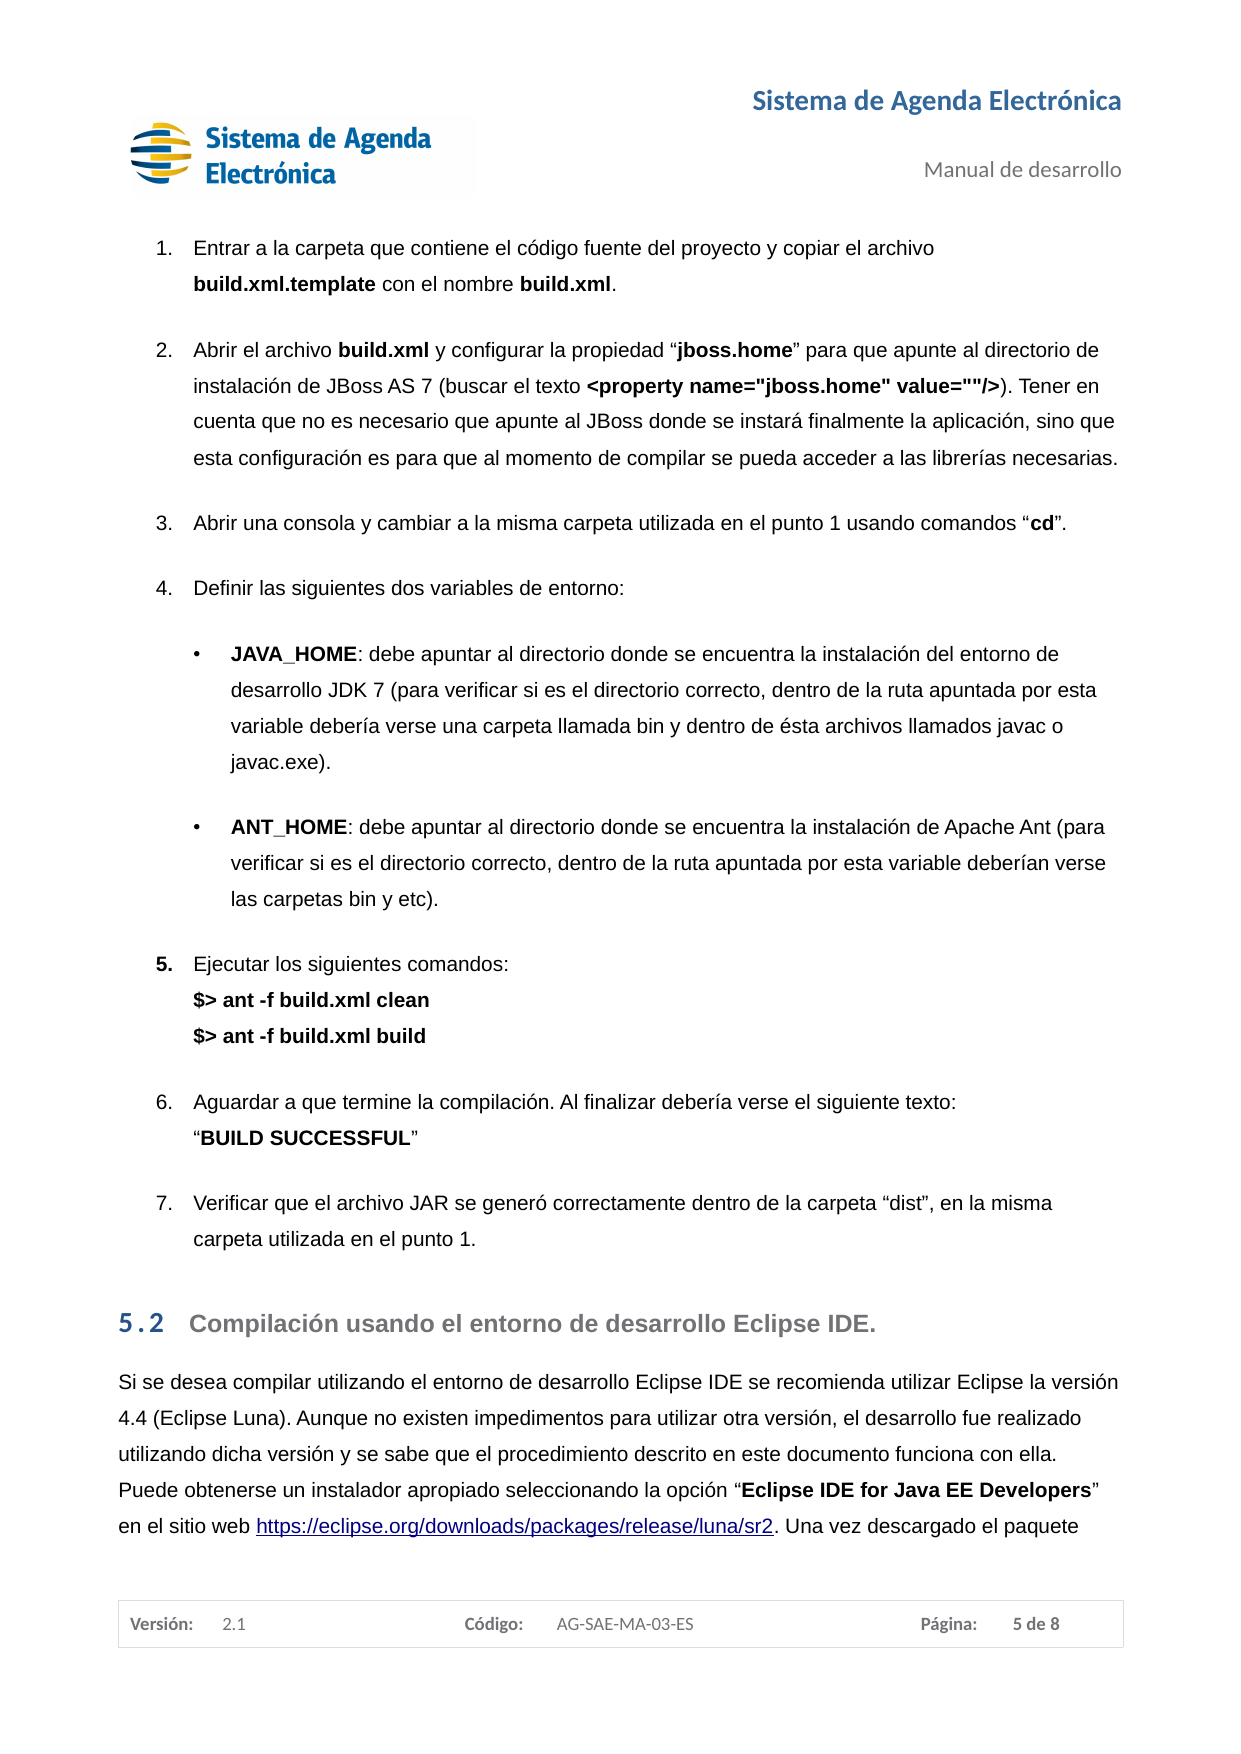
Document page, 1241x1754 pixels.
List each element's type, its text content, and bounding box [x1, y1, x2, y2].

list Aguardar a que termine la compilación. Al finalizar debería verse el siguiente texto: “BUILD SUCCESSFUL” [156, 1089, 1122, 1149]
picture [130, 115, 478, 198]
list ANT_HOME: debe apuntar al directorio donde se encuentra la instalación de Apache Ant (para verificar si es el directorio correcto, dentro de la ruta apuntada por esta variable deberían verse las carpetas bin y etc). [193, 815, 1122, 911]
list Verificar que el archivo JAR se generó correctamente dentro de la carpeta “dist”, en la misma carpeta utilizada en el punto 1. [156, 1191, 1122, 1251]
list Definir las siguientes dos variables de entorno: [156, 576, 1122, 600]
list Ejecutar los siguientes comandos: $> ant -f build.xml clean $> ant -f build.xml build [156, 952, 1122, 1048]
list Abrir una consola y cambiar a la misma carpeta utilizada en el punto 1 usando comandos “cd”. [156, 511, 1122, 535]
list JAVA_HOME: debe apuntar al directorio donde se encuentra la instalación del entorno de desarrollo JDK 7 (para verificar si es el directorio correcto, dentro de la ruta apuntada por esta variable debería verse una carpeta llamada bin y dentro de ésta archivos llamados javac o javac.exe). [193, 642, 1122, 773]
text Si se desea compilar utilizando el entorno de desarrollo Eclipse IDE se recomienda utilizar Eclipse la versión 4.4 (Eclipse Luna). Aunque no existen impedimentos para utilizar otra versión, el desarrollo fue realizado utilizando dicha versión y se sabe que el procedimiento descrito en este documento funciona con ella. Puede obtenerse un instalador apropiado seleccionando la opción “Eclipse IDE for Java EE Developers” en el sitio web https://eclipse.org/downloads/packages/release/luna/sr2. Una vez descargado el paquete [118, 1370, 1122, 1538]
list Entrar a la carpeta que contiene el código fuente del proyecto y copiar el archivo build.xml.template con el nombre build.xml. [156, 236, 1122, 296]
list Abrir el archivo build.xml y configurar la propiedad “jboss.home” para que apunte al directorio de instalación de JBoss AS 7 (buscar el texto <property name="jboss.home" value=""/>). Tener en cuenta que no es necesario que apunte al JBoss donde se instará finalmente la aplicación, sino que esta configuración es para que al momento de compilar se pueda acceder a las librerías necesarias. [156, 337, 1122, 469]
subtitle Compilación usando el entorno de desarrollo Eclipse IDE. [118, 1304, 1122, 1340]
